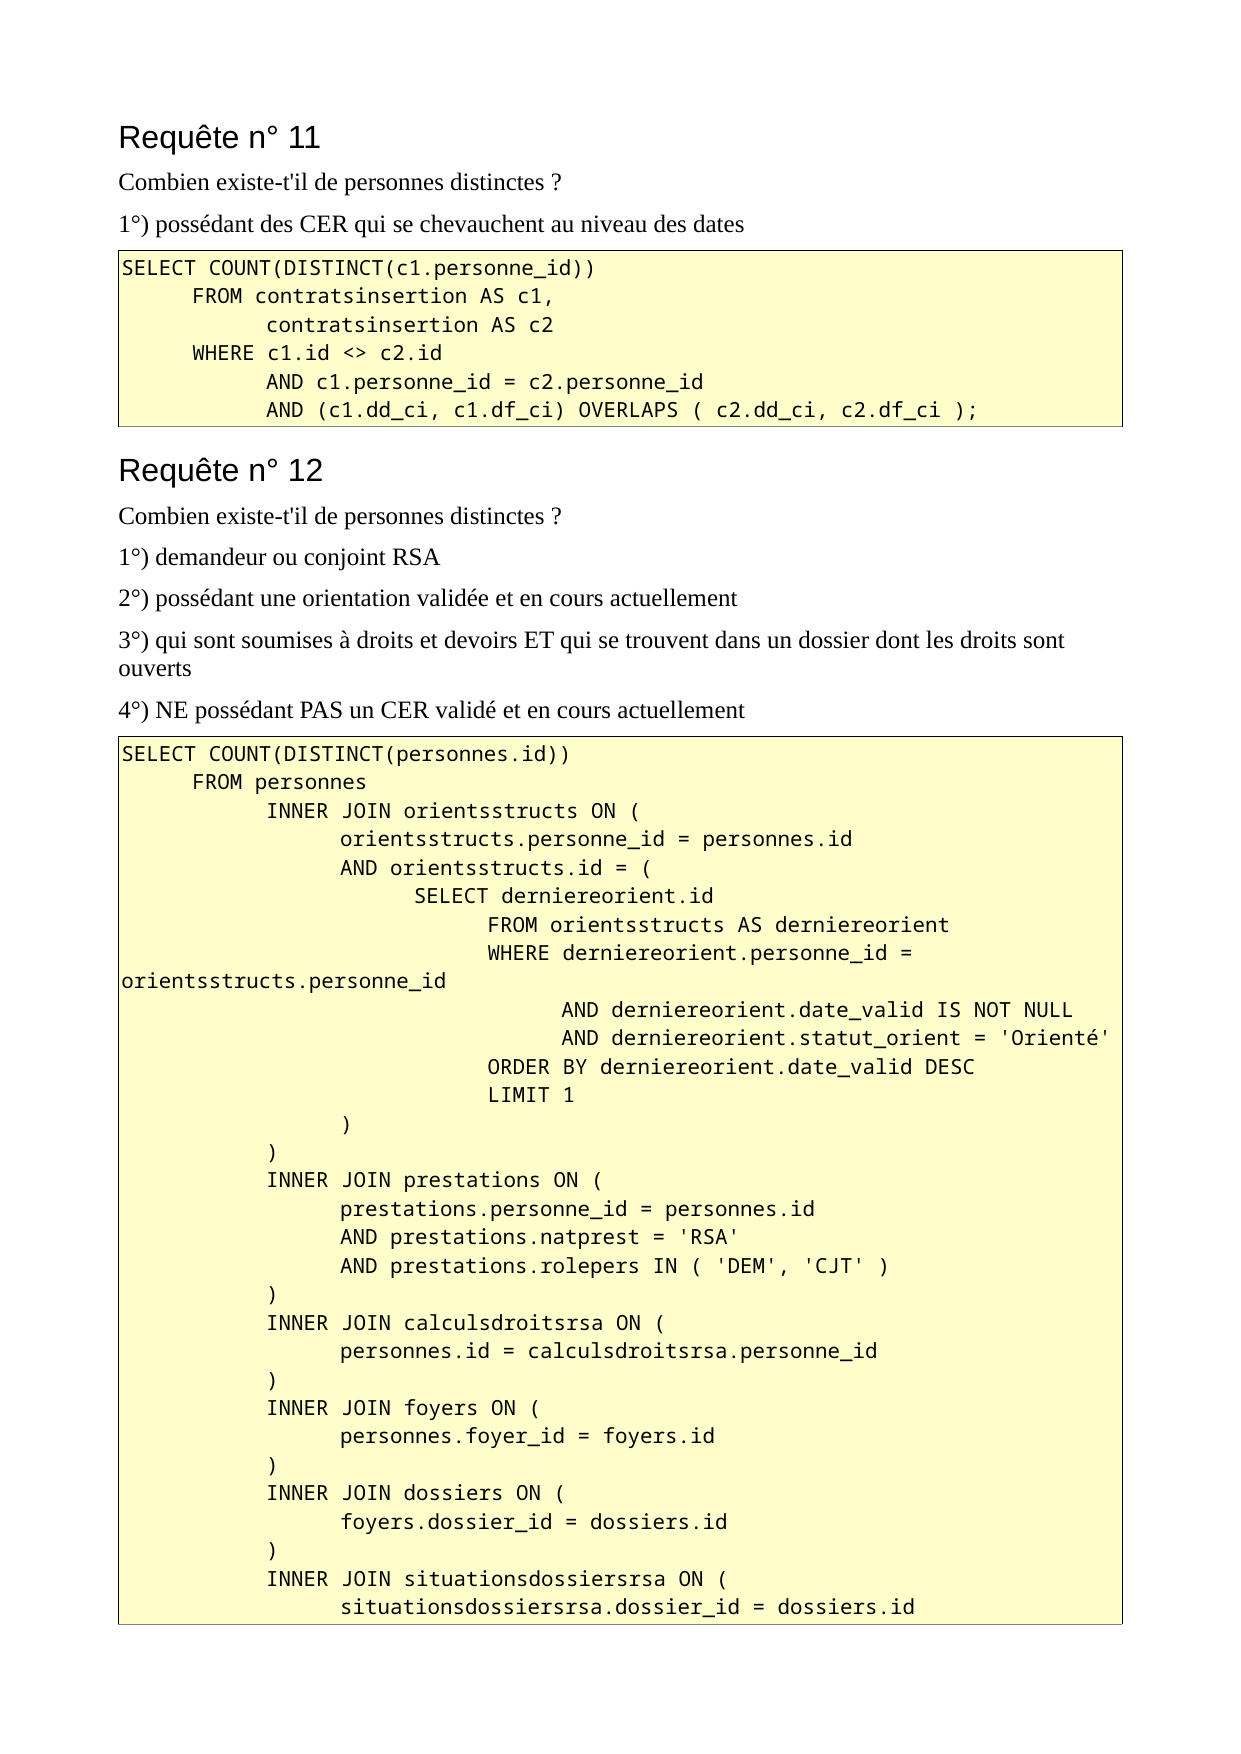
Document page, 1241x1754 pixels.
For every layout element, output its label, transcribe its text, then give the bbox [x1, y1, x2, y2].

text 2°) possédant une orientation validée et en cours actuellement [118, 583, 1122, 612]
text INNER JOIN foyers ON ( [119, 1390, 1122, 1418]
text AND prestations.natprest = 'RSA' [119, 1219, 1122, 1248]
text LIMIT 1 [119, 1077, 1122, 1106]
text FROM contratsinsertion AS c1, [119, 278, 1122, 307]
text INNER JOIN orientsstructs ON ( [119, 793, 1122, 821]
text INNER JOIN situationsdossiersrsa ON ( [119, 1561, 1122, 1589]
text personnes.id = calculsdroitsrsa.personne_id [119, 1333, 1122, 1362]
text AND orientsstructs.id = ( [119, 850, 1122, 878]
text ) [119, 1134, 1122, 1163]
text ) [119, 1532, 1122, 1561]
text situationsdossiersrsa.dossier_id = dossiers.id [119, 1589, 1122, 1624]
text AND derniereorient.date_valid IS NOT NULL [119, 992, 1122, 1020]
text SELECT COUNT(DISTINCT(personnes.id)) [119, 737, 1122, 764]
text SELECT COUNT(DISTINCT(c1.personne_id)) [119, 251, 1122, 278]
text ) [119, 1106, 1122, 1134]
text personnes.foyer_id = foyers.id [119, 1418, 1122, 1447]
text Combien existe-t'il de personnes distinctes ? [118, 167, 1122, 196]
text 4°) NE possédant PAS un CER validé et en cours actuellement [118, 695, 1122, 723]
text ) [119, 1447, 1122, 1475]
text WHERE c1.id <> c2.id [119, 335, 1122, 364]
text foyers.dossier_id = dossiers.id [119, 1504, 1122, 1532]
text contratsinsertion AS c2 [119, 307, 1122, 335]
text ORDER BY derniereorient.date_valid DESC [119, 1049, 1122, 1077]
text INNER JOIN dossiers ON ( [119, 1475, 1122, 1504]
text INNER JOIN calculsdroitsrsa ON ( [119, 1305, 1122, 1333]
text Combien existe-t'il de personnes distinctes ? [118, 501, 1122, 530]
text ) [119, 1362, 1122, 1390]
text SELECT derniereorient.id [119, 878, 1122, 907]
text 1°) possédant des CER qui se chevauchent au niveau des dates [118, 209, 1122, 237]
text prestations.personne_id = personnes.id [119, 1191, 1122, 1219]
subtitle Requête n° 12 [118, 452, 1122, 488]
text 1°) demandeur ou conjoint RSA [118, 542, 1122, 571]
text AND c1.personne_id = c2.personne_id [119, 364, 1122, 392]
text FROM orientsstructs AS derniereorient [119, 907, 1122, 935]
text orientsstructs.personne_id = personnes.id [119, 821, 1122, 850]
text AND prestations.rolepers IN ( 'DEM', 'CJT' ) [119, 1248, 1122, 1276]
text INNER JOIN prestations ON ( [119, 1163, 1122, 1191]
subtitle Requête n° 11 [118, 118, 1122, 155]
text 3°) qui sont soumises à droits et devoirs ET qui se trouvent dans un dossier dont les droits sont ouverts [118, 625, 1122, 682]
text AND (c1.dd_ci, c1.df_ci) OVERLAPS ( c2.dd_ci, c2.df_ci ); [119, 392, 1122, 426]
text WHERE derniereorient.personne_id = orientsstructs.personne_id [119, 935, 1122, 992]
text ) [119, 1276, 1122, 1305]
text FROM personnes [119, 764, 1122, 793]
text AND derniereorient.statut_orient = 'Orienté' [119, 1020, 1122, 1049]
